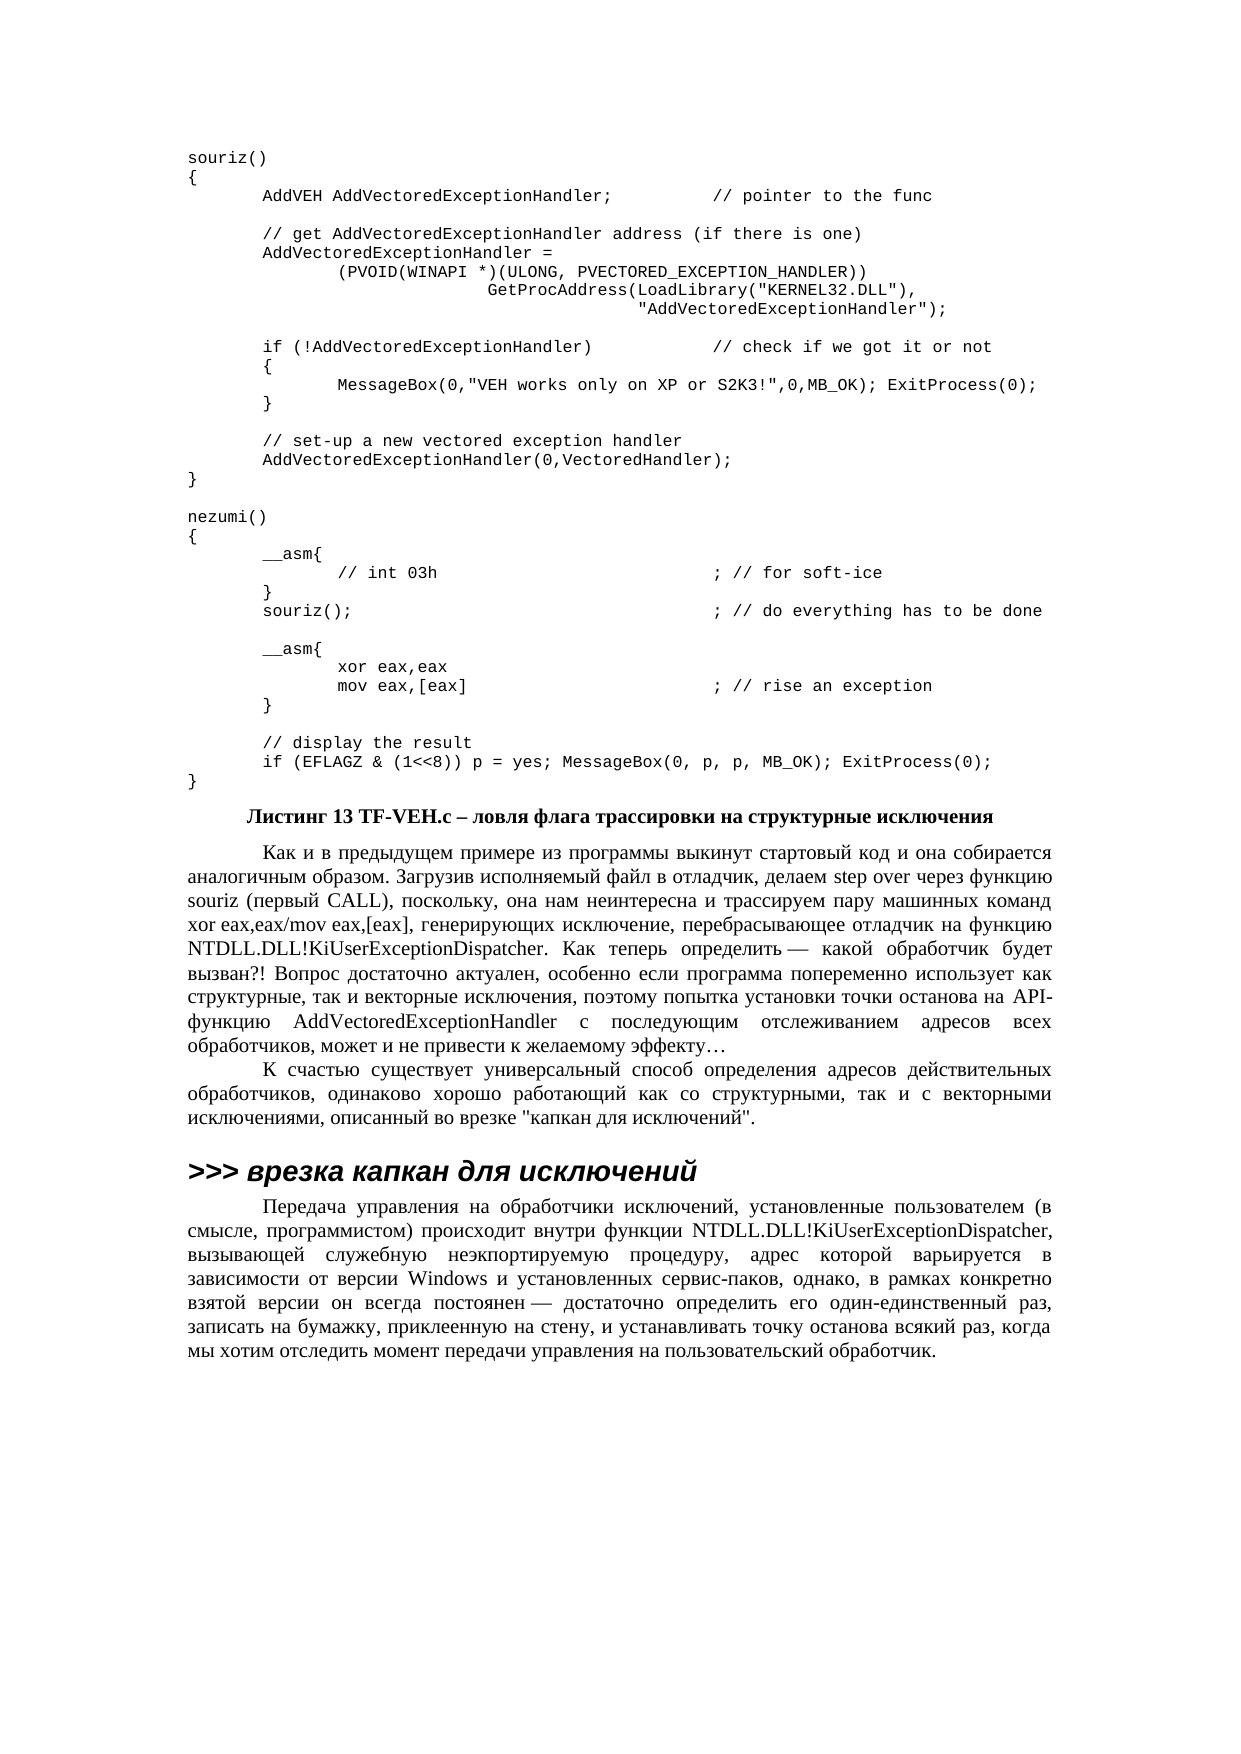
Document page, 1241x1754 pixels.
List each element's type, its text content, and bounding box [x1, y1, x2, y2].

text } [187, 697, 1053, 716]
text Передача управления на обработчики исключений, установленные пользователем (в смысле, программистом) происходит внутри функции NTDLL.DLL!KiUserExceptionDispatcher, вызывающей служебную неэкпортируемую процедуру, адрес которой варьируется в зависимости от версии Windows и установленных сервис-паков, однако, в рамках конкретно взятой версии он всегда постоянен — достаточно определить его один-единственный раз, записать на бумажку, приклеенную на стену, и устанавливать точку останова всякий раз, когда мы хотим отследить момент передачи управления на пользовательский обработчик. [187, 1194, 1053, 1362]
text { [187, 169, 1053, 188]
text (PVOID(WINAPI *)(ULONG, PVECTORED_EXCEPTION_HANDLER)) [187, 263, 1053, 282]
text AddVectoredExceptionHandler = [187, 244, 1053, 263]
text Как и в предыдущем примере из программы выкинут стартовый код и она собирается аналогичным образом. Загрузив исполняемый файл в отладчик, делаем step over через функцию souriz (первый CALL), поскольку, она нам неинтересна и трассируем пару машинных команд xor eax,eax/mov eax,[eax], генерирующих исключение, перебрасывающее отладчик на функцию NTDLL.DLL!KiUserExceptionDispatcher. Как теперь определить — какой обработчик будет вызван?! Вопрос достаточно актуален, особенно если программа попеременно использует как структурные, так и векторные исключения, поэтому попытка установки точки останова на API-функцию AddVectoredExceptionHandler с последующим отслеживанием адресов всех обработчиков, может и не привести к желаемому эффекту… [187, 840, 1053, 1057]
text Листинг 13 TF-VEH.c – ловля флага трассировки на структурные исключения [187, 803, 1053, 828]
text К счастью существует универсальный способ определения адресов действительных обработчиков, одинаково хорошо работающий как со структурными, так и с векторными исключениями, описанный во врезке "капкан для исключений". [187, 1057, 1053, 1129]
text AddVEH AddVectoredExceptionHandler; // pointer to the func [187, 188, 1053, 207]
text } [187, 584, 1053, 602]
text if (!AddVectoredExceptionHandler) // check if we got it or not [187, 338, 1053, 357]
text nezumi() [187, 508, 1053, 527]
text xor eax,eax [187, 659, 1053, 678]
text souriz(); ; // do everything has to be done [187, 602, 1053, 621]
text AddVectoredExceptionHandler(0,VectoredHandler); [187, 452, 1053, 471]
text { [187, 357, 1053, 376]
text // display the result [187, 734, 1053, 753]
text __asm{ [187, 546, 1053, 565]
text } [187, 395, 1053, 414]
text GetProcAddress(LoadLibrary("KERNEL32.DLL"), [187, 282, 1053, 301]
text __asm{ [187, 640, 1053, 659]
text // get AddVectoredExceptionHandler address (if there is one) [187, 225, 1053, 244]
subtitle >>> врезка капкан для исключений [187, 1154, 1053, 1187]
text "AddVectoredExceptionHandler"); [187, 301, 1053, 320]
text { [187, 527, 1053, 546]
text MessageBox(0,"VEH works only on XP or S2K3!",0,MB_OK); ExitProcess(0); [187, 376, 1053, 395]
text } [187, 772, 1053, 791]
text mov eax,[eax] ; // rise an exception [187, 678, 1053, 697]
text // int 03h ; // for soft-ice [187, 565, 1053, 584]
text if (EFLAGZ & (1<<8)) p = yes; MessageBox(0, p, p, MB_OK); ExitProcess(0); [187, 753, 1053, 772]
text } [187, 471, 1053, 489]
text souriz() [187, 150, 1053, 169]
text // set-up a new vectored exception handler [187, 433, 1053, 452]
